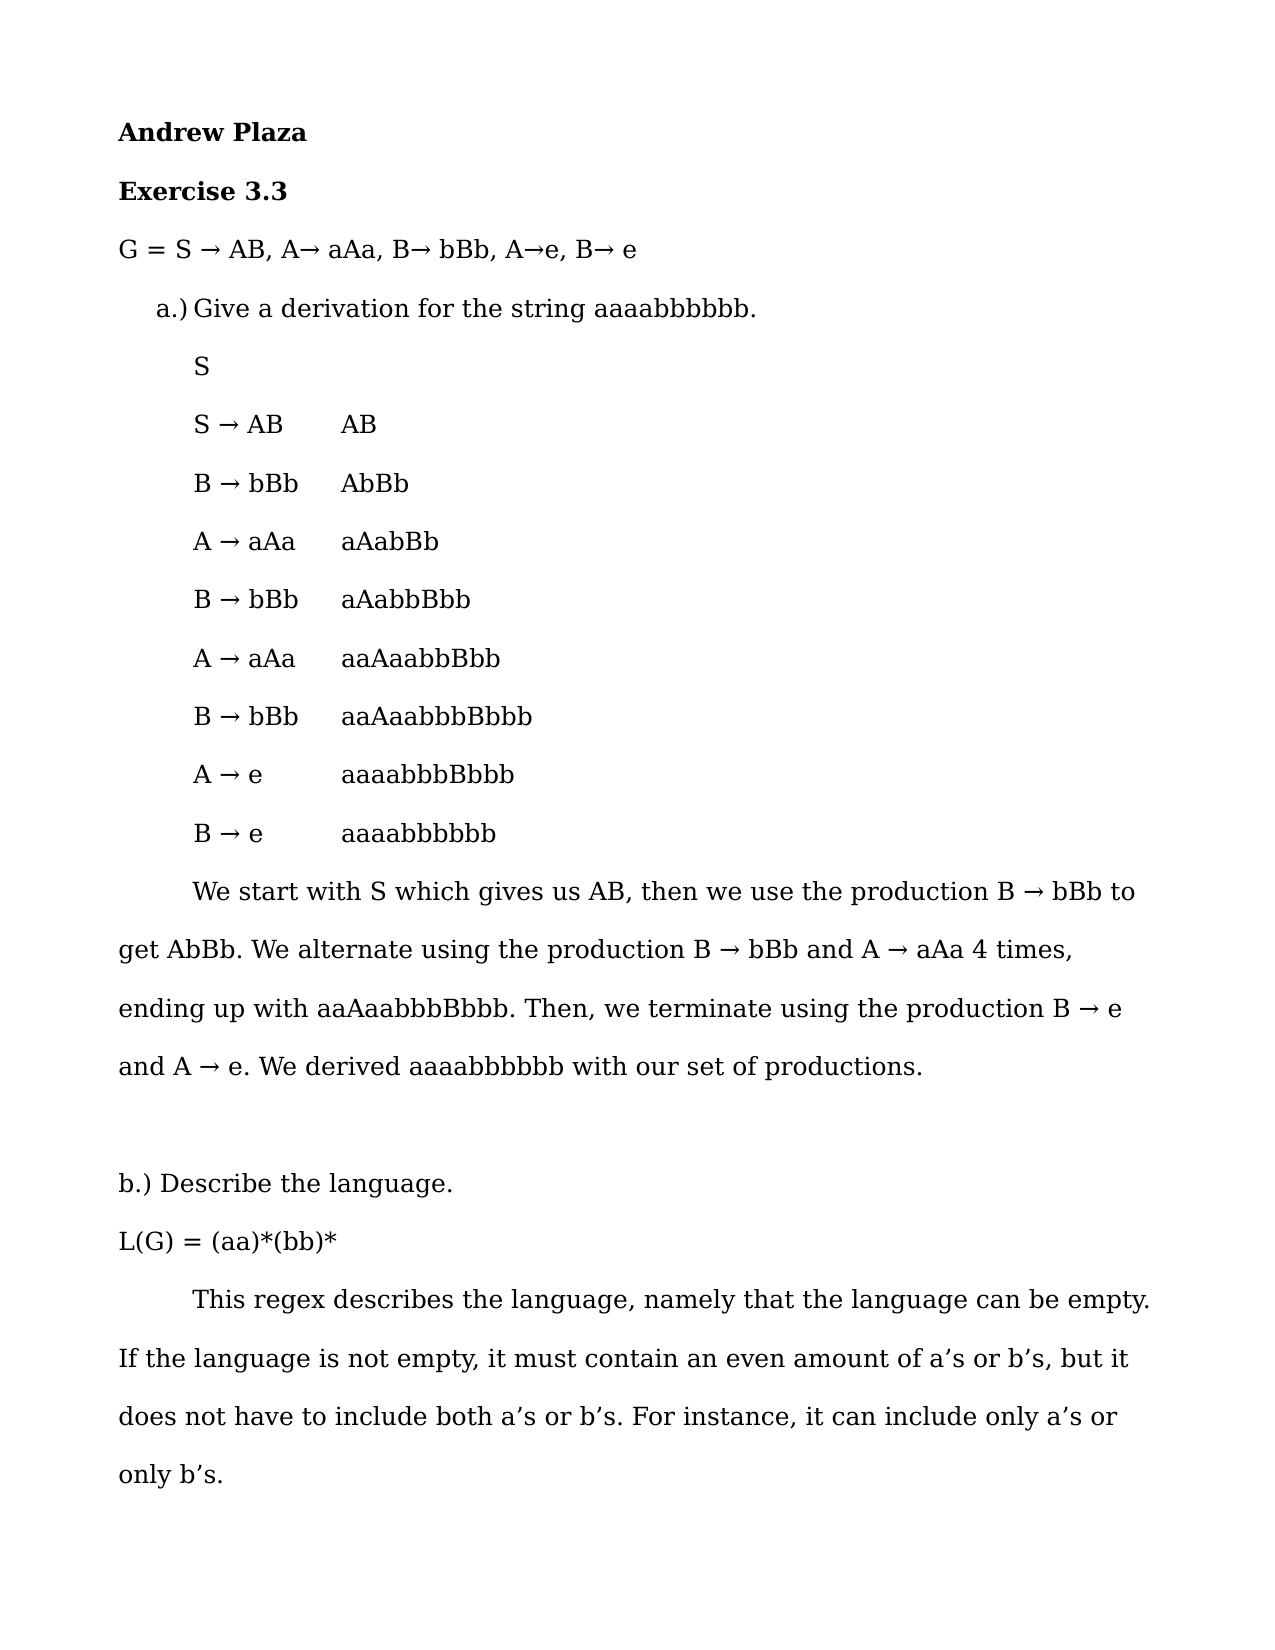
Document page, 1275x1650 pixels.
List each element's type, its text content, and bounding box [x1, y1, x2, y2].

text G = S → AB, A→ aAa, B→ bBb, A→e, B→ e [118, 236, 1157, 265]
text Exercise 3.3 [118, 177, 1157, 206]
text A → aAa aaAaabbBbb [193, 644, 1157, 673]
text B → bBb aaAaabbbBbbb [193, 702, 1157, 731]
text S [193, 352, 1157, 381]
text S → AB AB [193, 411, 1157, 440]
text B → bBb aAabbBbb [193, 586, 1157, 615]
text B → e aaaabbbbbb [193, 819, 1157, 848]
text We start with S which gives us AB, then we use the production B → bBb to get AbBb. We alternate using the production B → bBb and A → aAa 4 times, ending up with aaAaabbbBbbb. Then, we terminate using the production B → e and A → e. We derived aaaabbbbbb with our set of productions. [118, 877, 1157, 1081]
text This regex describes the language, namely that the language can be empty. If the language is not empty, it must contain an even amount of a’s or b’s, but it does not have to include both a’s or b’s. For instance, it can include only a’s or only b’s. [118, 1286, 1157, 1490]
text Andrew Plaza [118, 118, 1157, 147]
text b.) Describe the language. [118, 1169, 1157, 1198]
list Give a derivation for the string aaaabbbbbb. [156, 294, 1157, 323]
text B → bBb AbBb [193, 469, 1157, 498]
text L(G) = (aa)*(bb)* [118, 1227, 1157, 1256]
text A → e aaaabbbBbbb [193, 761, 1157, 790]
text A → aAa aAabBb [193, 527, 1157, 556]
